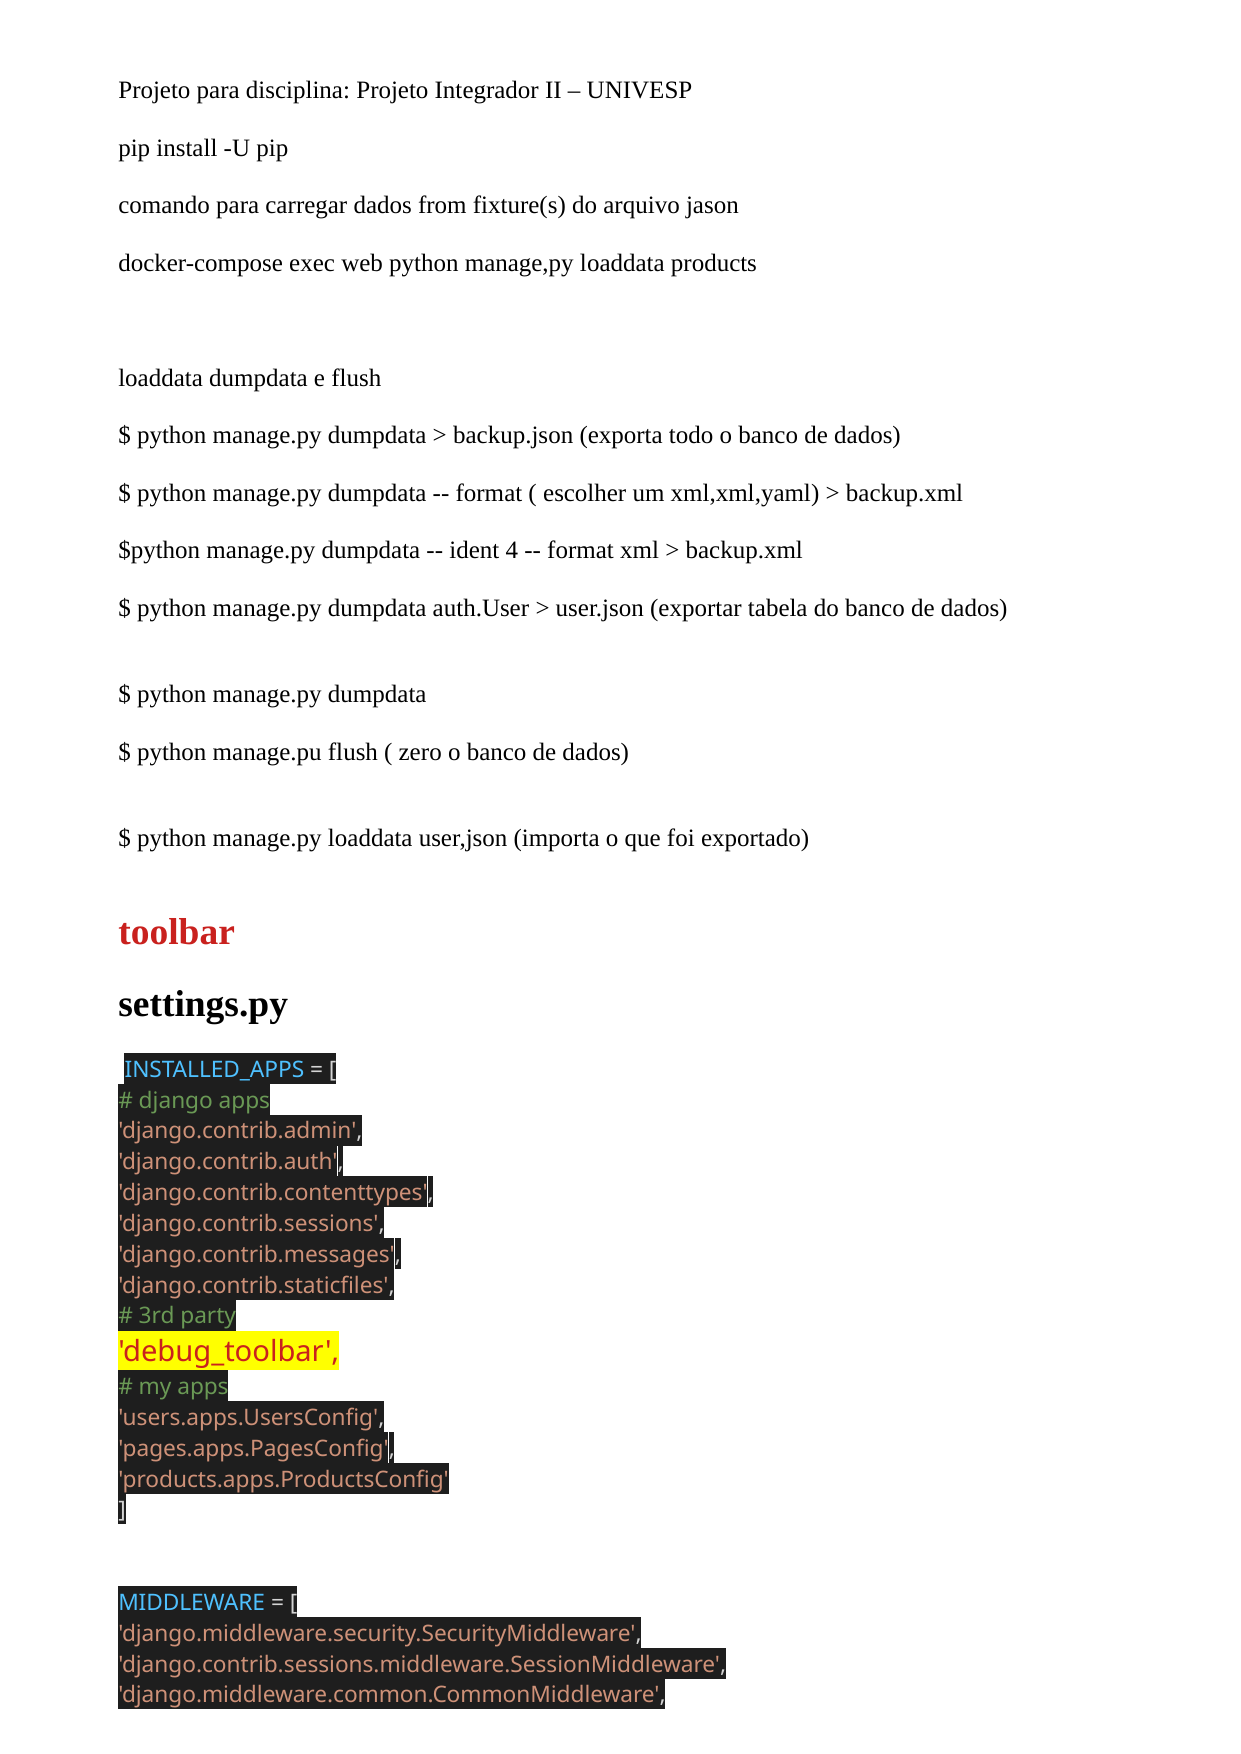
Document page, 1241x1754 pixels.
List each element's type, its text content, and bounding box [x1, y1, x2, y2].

text # 3rd party [118, 1300, 1122, 1331]
text $ python manage.py dumpdata auth.User > user.json (exportar tabela do banco de dados) [118, 593, 1122, 622]
text # my apps [118, 1370, 1122, 1401]
text $ python manage.py dumpdata [118, 679, 1122, 708]
text toolbar [118, 909, 1122, 952]
text 'django.contrib.staticfiles', [118, 1269, 1122, 1300]
text Projeto para disciplina: Projeto Integrador II – UNIVESP [118, 76, 1122, 104]
text docker-compose exec web python manage,py loaddata products [118, 248, 1122, 277]
text loaddata dumpdata e flush [118, 363, 1122, 392]
text $ python manage.py loaddata user,json (importa o que foi exportado) [118, 823, 1122, 852]
text INSTALLED_APPS = [ [118, 1053, 1122, 1084]
text 'django.contrib.sessions.middleware.SessionMiddleware', [118, 1648, 1122, 1679]
text $ python manage.py dumpdata -- format ( escolher um xml,xml,yaml) > backup.xml [118, 478, 1122, 507]
text pip install -U pip [118, 133, 1122, 162]
text 'django.contrib.admin', [118, 1115, 1122, 1146]
text 'products.apps.ProductsConfig' [118, 1463, 1122, 1494]
text 'django.middleware.security.SecurityMiddleware', [118, 1617, 1122, 1648]
text 'django.middleware.common.CommonMiddleware', [118, 1679, 1122, 1709]
text 'django.contrib.messages', [118, 1238, 1122, 1269]
text ] [118, 1494, 1122, 1524]
text # django apps [118, 1084, 1122, 1115]
text 'django.contrib.contenttypes', [118, 1176, 1122, 1207]
text $ python manage.py dumpdata > backup.json (exporta todo o banco de dados) [118, 421, 1122, 449]
text settings.py [118, 981, 1122, 1024]
text MIDDLEWARE = [ [118, 1586, 1122, 1617]
text $ python manage.pu flush ( zero o banco de dados) [118, 737, 1122, 766]
text $python manage.py dumpdata -- ident 4 -- format xml > backup.xml [118, 536, 1122, 564]
text 'debug_toolbar', [118, 1331, 1122, 1370]
text 'users.apps.UsersConfig', [118, 1401, 1122, 1432]
text 'django.contrib.sessions', [118, 1207, 1122, 1238]
text 'django.contrib.auth', [118, 1146, 1122, 1176]
text comando para carregar dados from fixture(s) do arquivo jason [118, 191, 1122, 219]
text 'pages.apps.PagesConfig', [118, 1432, 1122, 1463]
